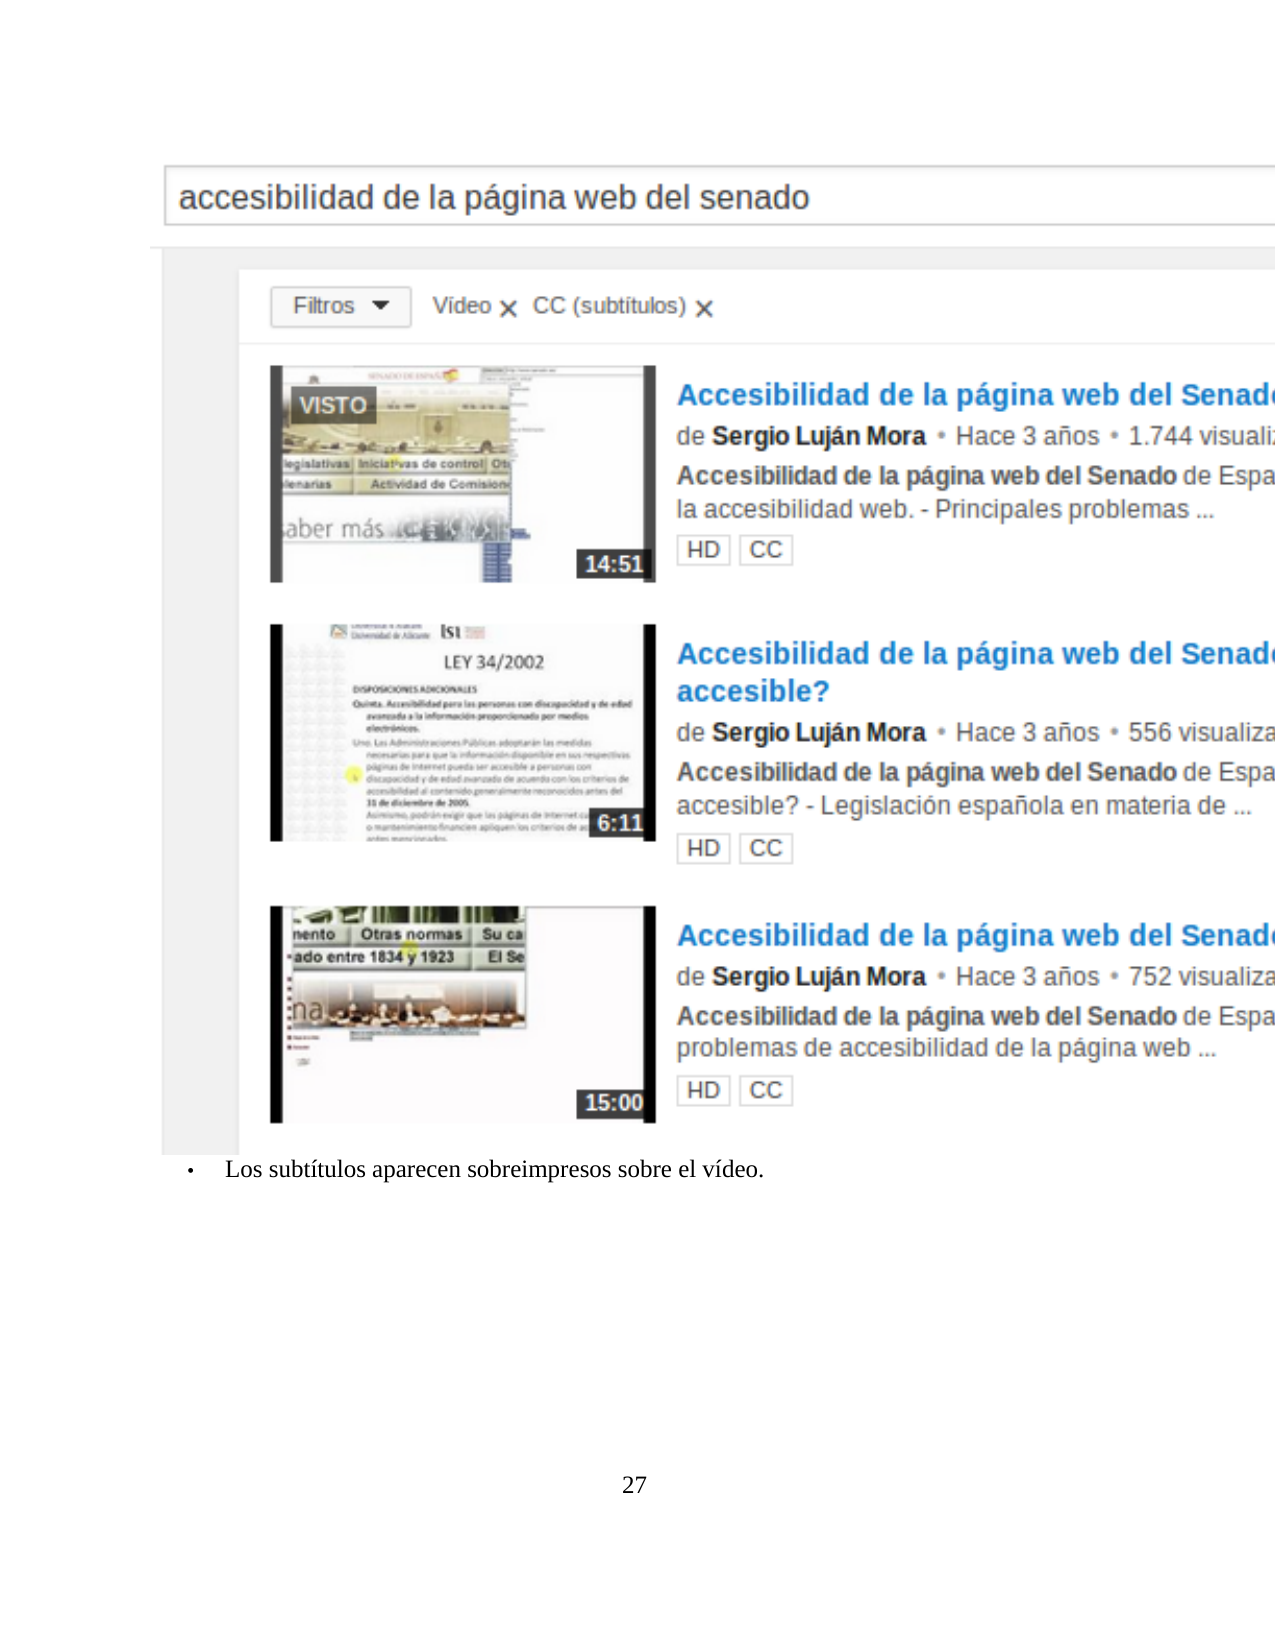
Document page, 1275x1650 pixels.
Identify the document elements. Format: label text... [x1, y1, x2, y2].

picture [150, 150, 1275, 1155]
list Los subtítulos aparecen sobreimpresos sobre el vídeo. [187, 1155, 1125, 1183]
